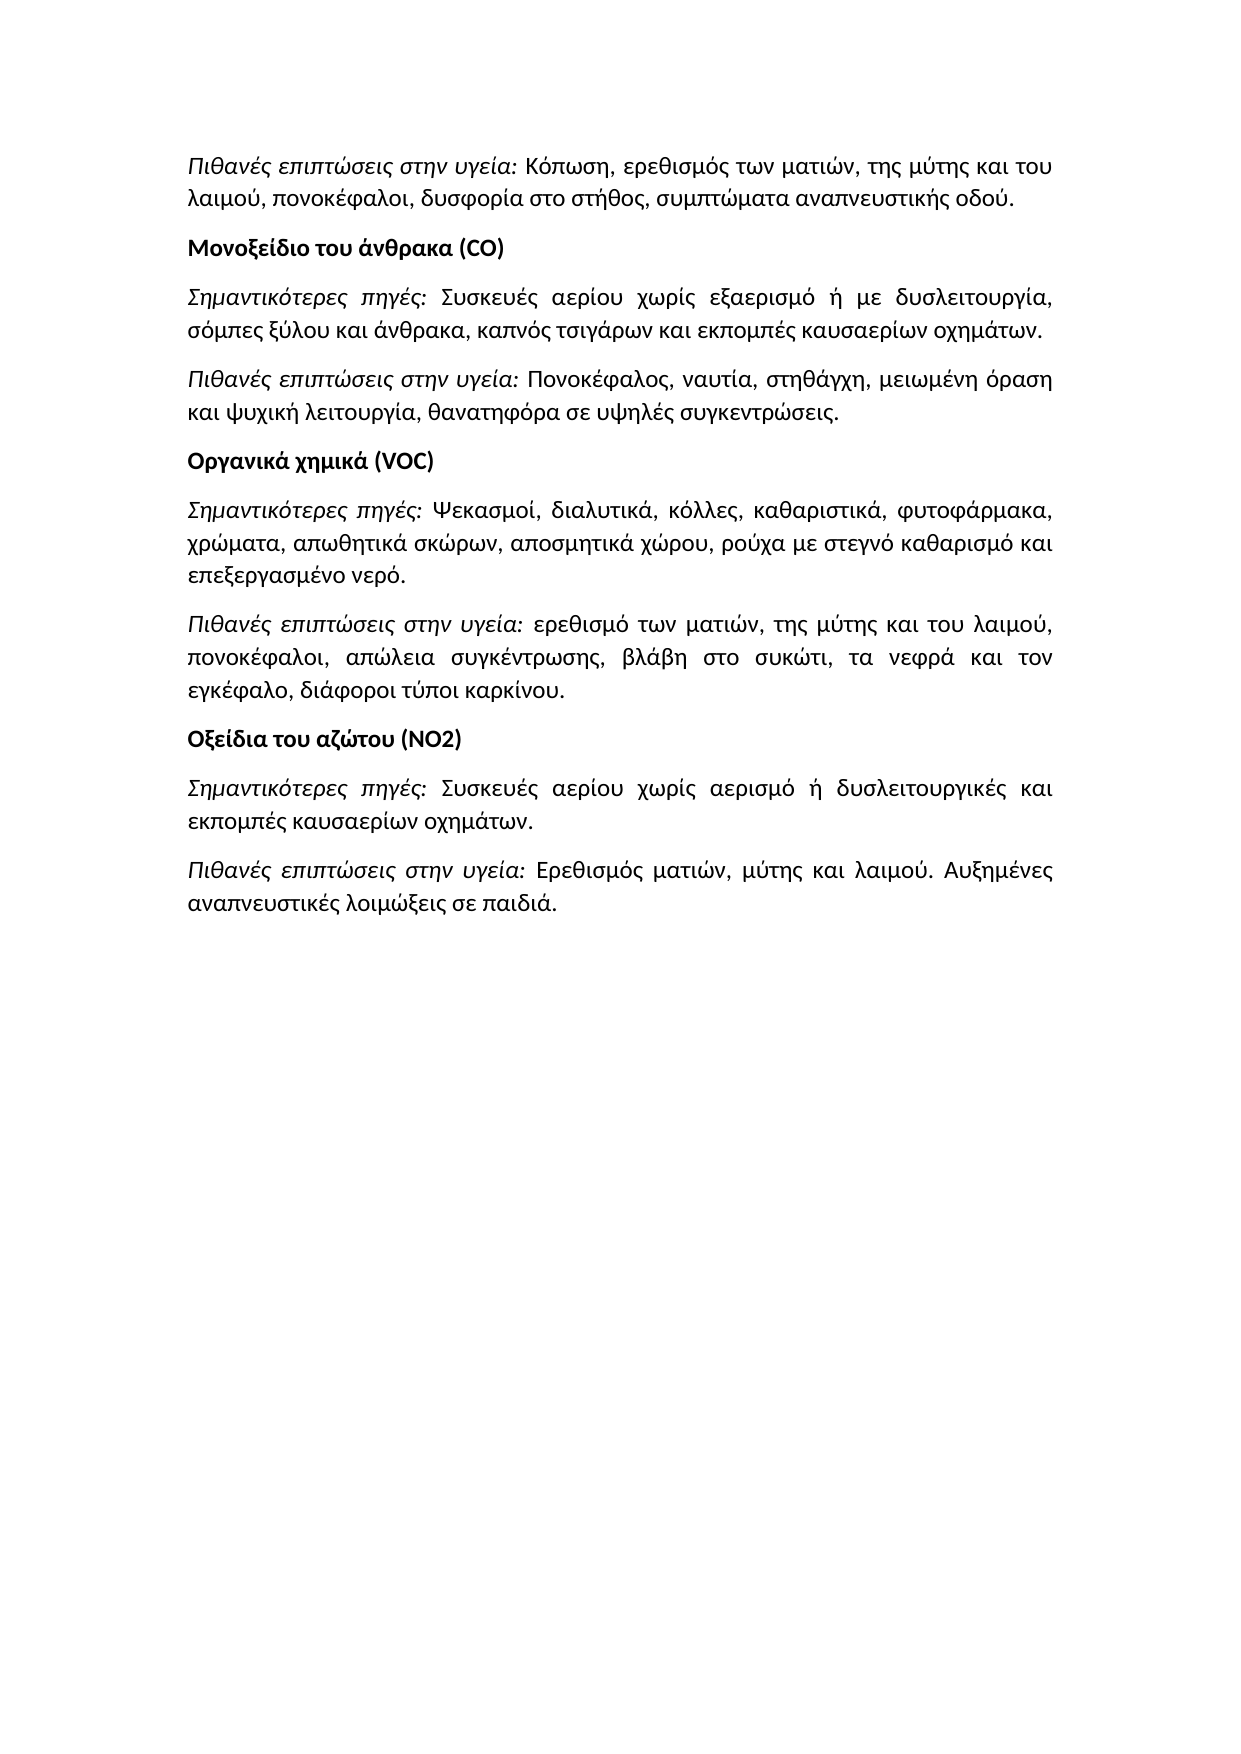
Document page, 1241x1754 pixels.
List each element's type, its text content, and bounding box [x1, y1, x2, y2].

text Σημαντικότερες πηγές: Συσκευές αερίου χωρίς αερισμό ή δυσλειτουργικές και εκπομπές καυσαερίων οχημάτων. [187, 772, 1053, 836]
text Πιθανές επιπτώσεις στην υγεία: ερεθισμό των ματιών, της μύτης και του λαιμού, πονοκέφαλοι, απώλεια συγκέντρωσης, βλάβη στο συκώτι, τα νεφρά και τον εγκέφαλο, διάφοροι τύποι καρκίνου. [187, 609, 1053, 704]
text Σημαντικότερες πηγές: Ψεκασμοί, διαλυτικά, κόλλες, καθαριστικά, φυτοφάρμακα, χρώματα, απωθητικά σκώρων, αποσμητικά χώρου, ρούχα με στεγνό καθαρισμό και επεξεργασμένο νερό. [187, 494, 1053, 590]
text Πιθανές επιπτώσεις στην υγεία: Πονοκέφαλος, ναυτία, στηθάγχη, μειωμένη όραση και ψυχική λειτουργία, θανατηφόρα σε υψηλές συγκεντρώσεις. [187, 363, 1053, 426]
text Σημαντικότερες πηγές: Συσκευές αερίου χωρίς εξαερισμό ή με δυσλειτουργία, σόμπες ξύλου και άνθρακα, καπνός τσιγάρων και εκπομπές καυσαερίων οχημάτων. [187, 281, 1053, 344]
text Οργανικά χημικά (VOC) [187, 445, 1053, 475]
text Οξείδια του αζώτου (NO2) [187, 723, 1053, 754]
text Πιθανές επιπτώσεις στην υγεία: Ερεθισμός ματιών, μύτης και λαιμού. Αυξημένες αναπνευστικές λοιμώξεις σε παιδιά. [187, 854, 1053, 917]
text Μονοξείδιο του άνθρακα (CO) [187, 232, 1053, 262]
text Πιθανές επιπτώσεις στην υγεία: Κόπωση, ερεθισμός των ματιών, της μύτης και του λαιμού, πονοκέφαλοι, δυσφορία στο στήθος, συμπτώματα αναπνευστικής οδού. [187, 150, 1053, 213]
